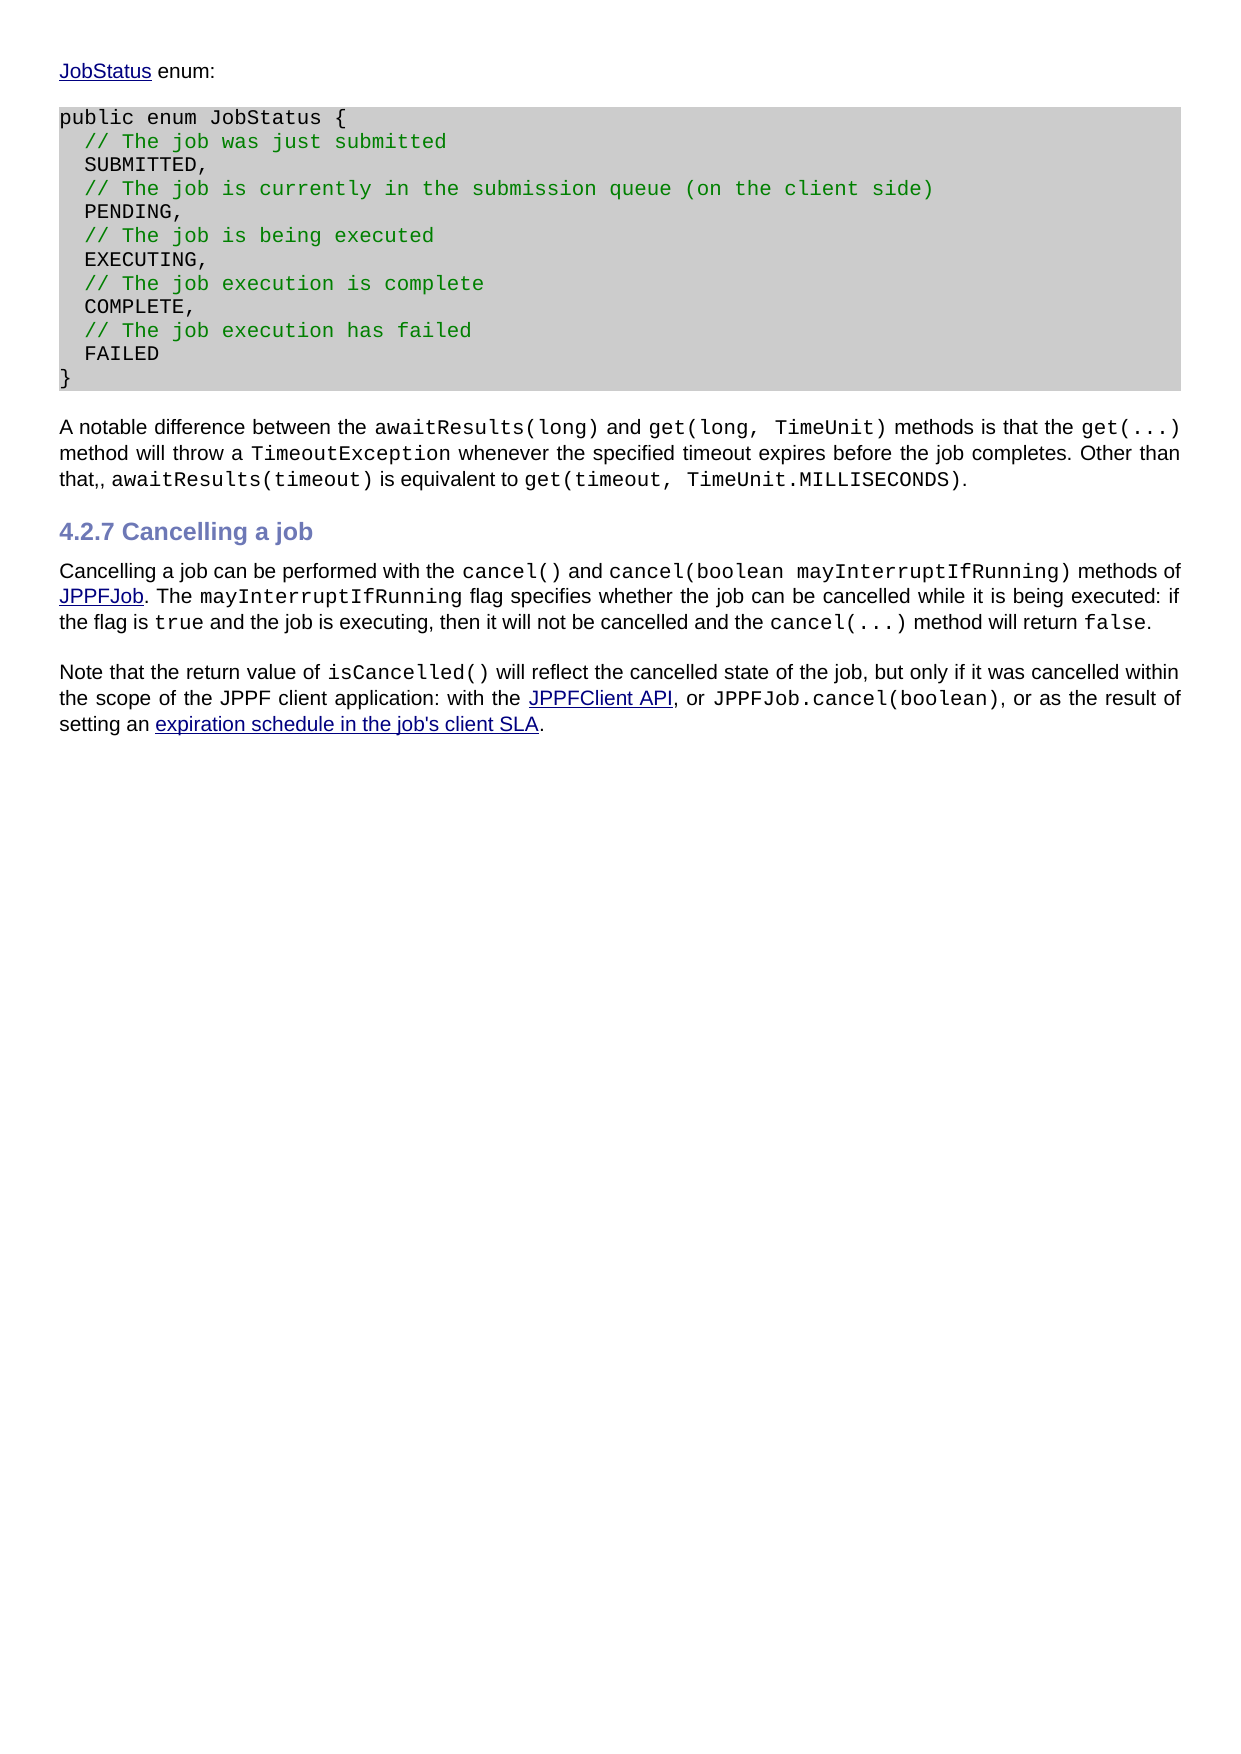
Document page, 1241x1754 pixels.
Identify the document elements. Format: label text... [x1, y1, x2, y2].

text SUBMITTED, [59, 154, 1181, 178]
text // The job is currently in the submission queue (on the client side) [59, 178, 1181, 202]
text // The job is being executed [59, 225, 1181, 249]
text public enum JobStatus { [59, 107, 1181, 131]
text PENDING, [59, 202, 1181, 225]
text JobStatus enum: [59, 59, 1181, 83]
text COMPLETE, [59, 296, 1181, 320]
text EXECUTING, [59, 249, 1181, 272]
text Cancelling a job can be performed with the cancel() and cancel(boolean mayInterruptIfRunning) methods of JPPFJob. The mayInterruptIfRunning flag specifies whether the job can be cancelled while it is being executed: if the flag is true and the job is executing, then it will not be cancelled and the cancel(...) method will return false. [59, 558, 1181, 636]
text // The job execution is complete [59, 272, 1181, 296]
subtitle Cancelling a job [59, 517, 1181, 546]
text A notable difference between the awaitResults(long) and get(long, TimeUnit) methods is that the get(...) method will throw a TimeoutException whenever the specified timeout expires before the job completes. Other than that,, awaitResults(timeout) is equivalent to get(timeout, TimeUnit.MILLISECONDS). [59, 415, 1181, 492]
text } [59, 367, 1181, 391]
text Note that the return value of isCancelled() will reflect the cancelled state of the job, but only if it was cancelled within the scope of the JPPF client application: with the JPPFClient API, or JPPFJob.cancel(boolean), or as the result of setting an expiration schedule in the job's client SLA. [59, 660, 1181, 736]
text // The job was just submitted [59, 131, 1181, 154]
text // The job execution has failed [59, 320, 1181, 343]
text FAILED [59, 343, 1181, 367]
